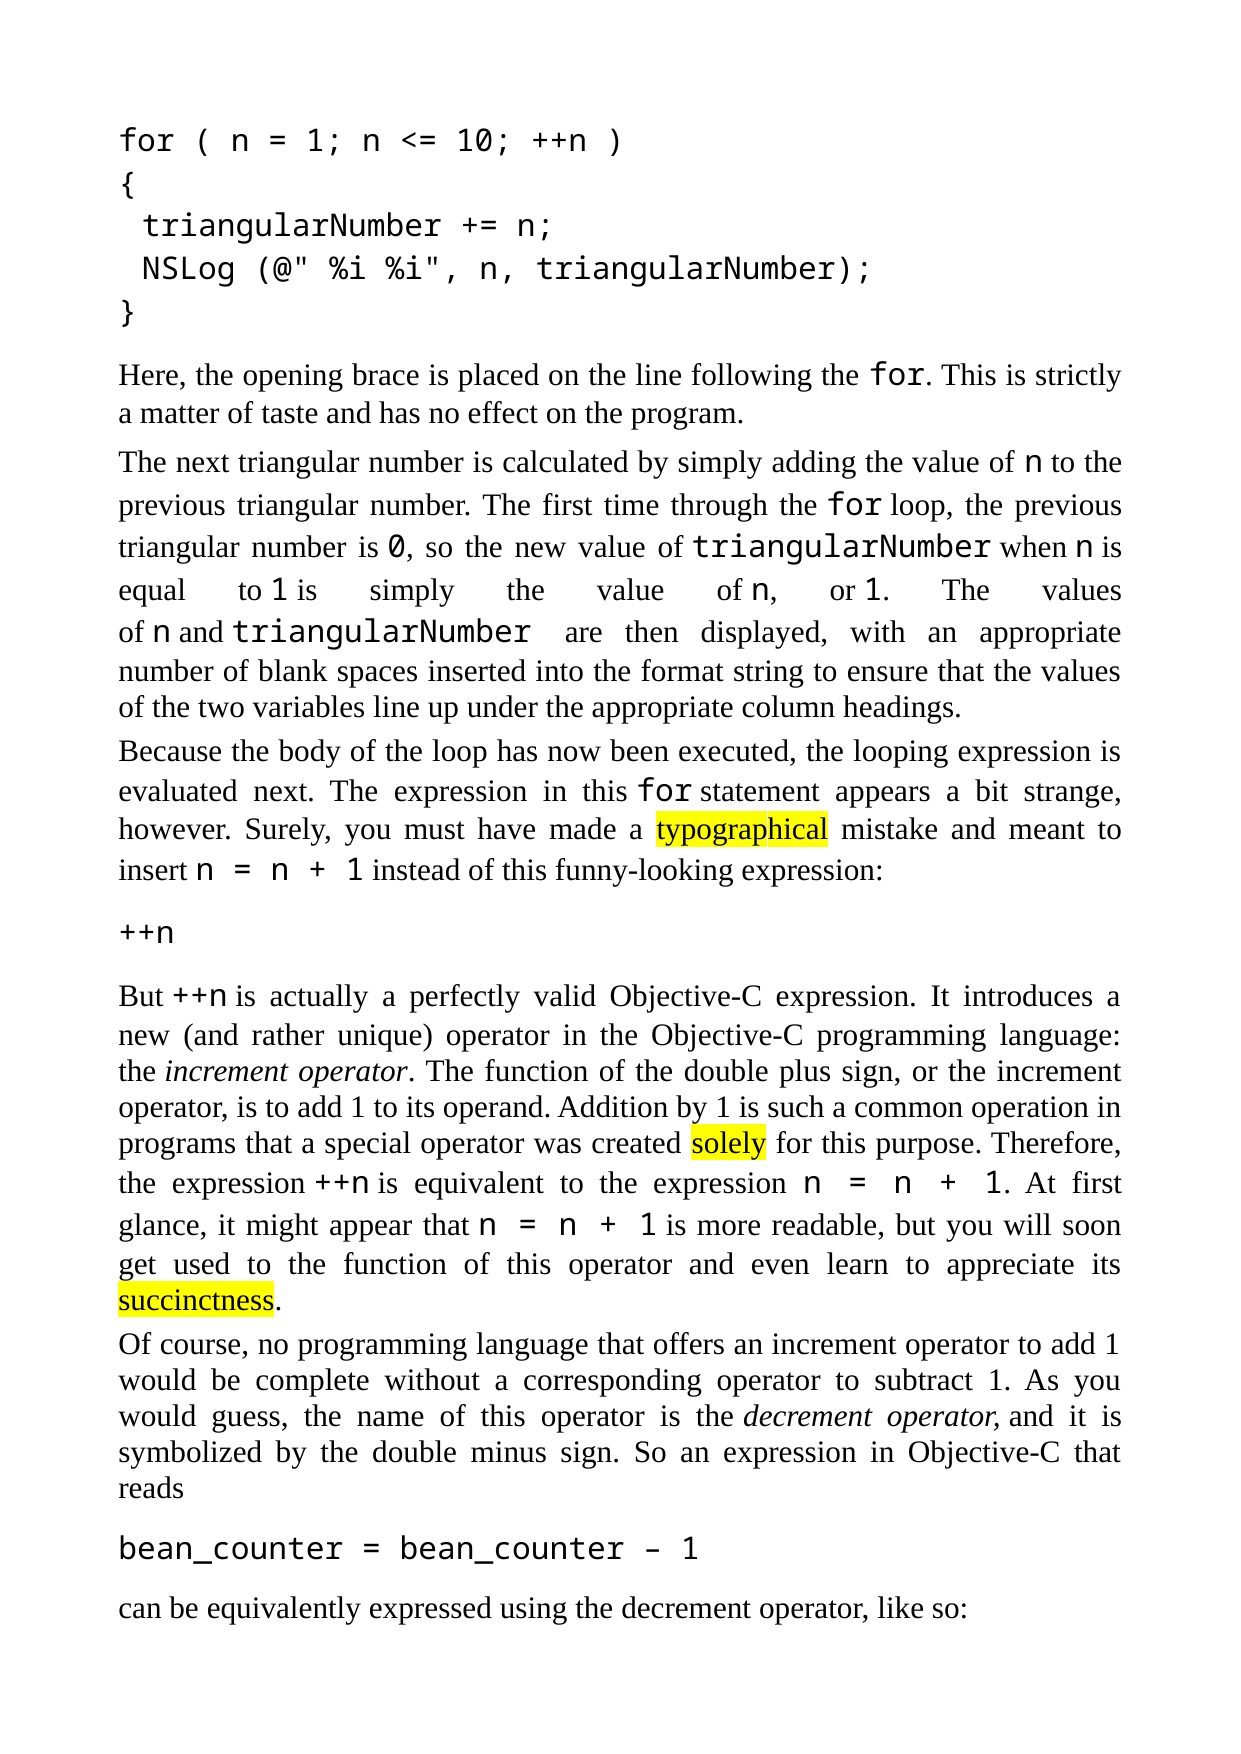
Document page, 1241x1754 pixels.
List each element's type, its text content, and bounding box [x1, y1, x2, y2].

text The next triangular number is calculated by simply adding the value of n to the previous triangular number. The first time through the for loop, the previous triangular number is 0, so the new value of triangularNumber when n is equal to 1 is simply the value of n, or 1. The values of n and triangularNumber are then displayed, with an appropriate number of blank spaces inserted into the format string to ensure that the values of the two variables line up under the appropriate column headings. [118, 439, 1122, 724]
text Of course, no programming language that offers an increment operator to add 1 would be complete without a corresponding operator to subtract 1. As you would guess, the name of this operator is the decrement operator, and it is symbolized by the double minus sign. So an expression in Objective-C that reads [118, 1325, 1122, 1505]
text can be equivalently expressed using the decrement operator, like so: [118, 1589, 1122, 1625]
text Because the body of the loop has now been executed, the looping expression is evaluated next. The expression in this for statement appears a bit strange, however. Surely, you must have made a typographical mistake and meant to insert n = n + 1 instead of this funny-looking expression: [118, 732, 1122, 889]
text bean_counter = bean_counter – 1 [118, 1526, 1122, 1568]
text But ++n is actually a perfectly valid Objective-C expression. It introduces a new (and rather unique) operator in the Objective-C programming language: the increment operator. The function of the double plus sign, or the increment operator, is to add 1 to its operand. Addition by 1 is such a common operation in programs that a special operator was created solely for this purpose. Therefore, the expression ++n is equivalent to the expression n = n + 1. At first glance, it might appear that n = n + 1 is more readable, but you will soon get used to the function of this operator and even learn to appreciate its succinctness. [118, 973, 1122, 1317]
text ++n [118, 910, 1122, 953]
text Here, the opening brace is placed on the line following the for. This is strictly a matter of taste and has no effect on the program. [118, 352, 1122, 431]
text for ( n = 1; n <= 10; ++n ) { triangularNumber += n; NSLog (@" %i %i", n, triangularNumber); } [118, 118, 1122, 331]
